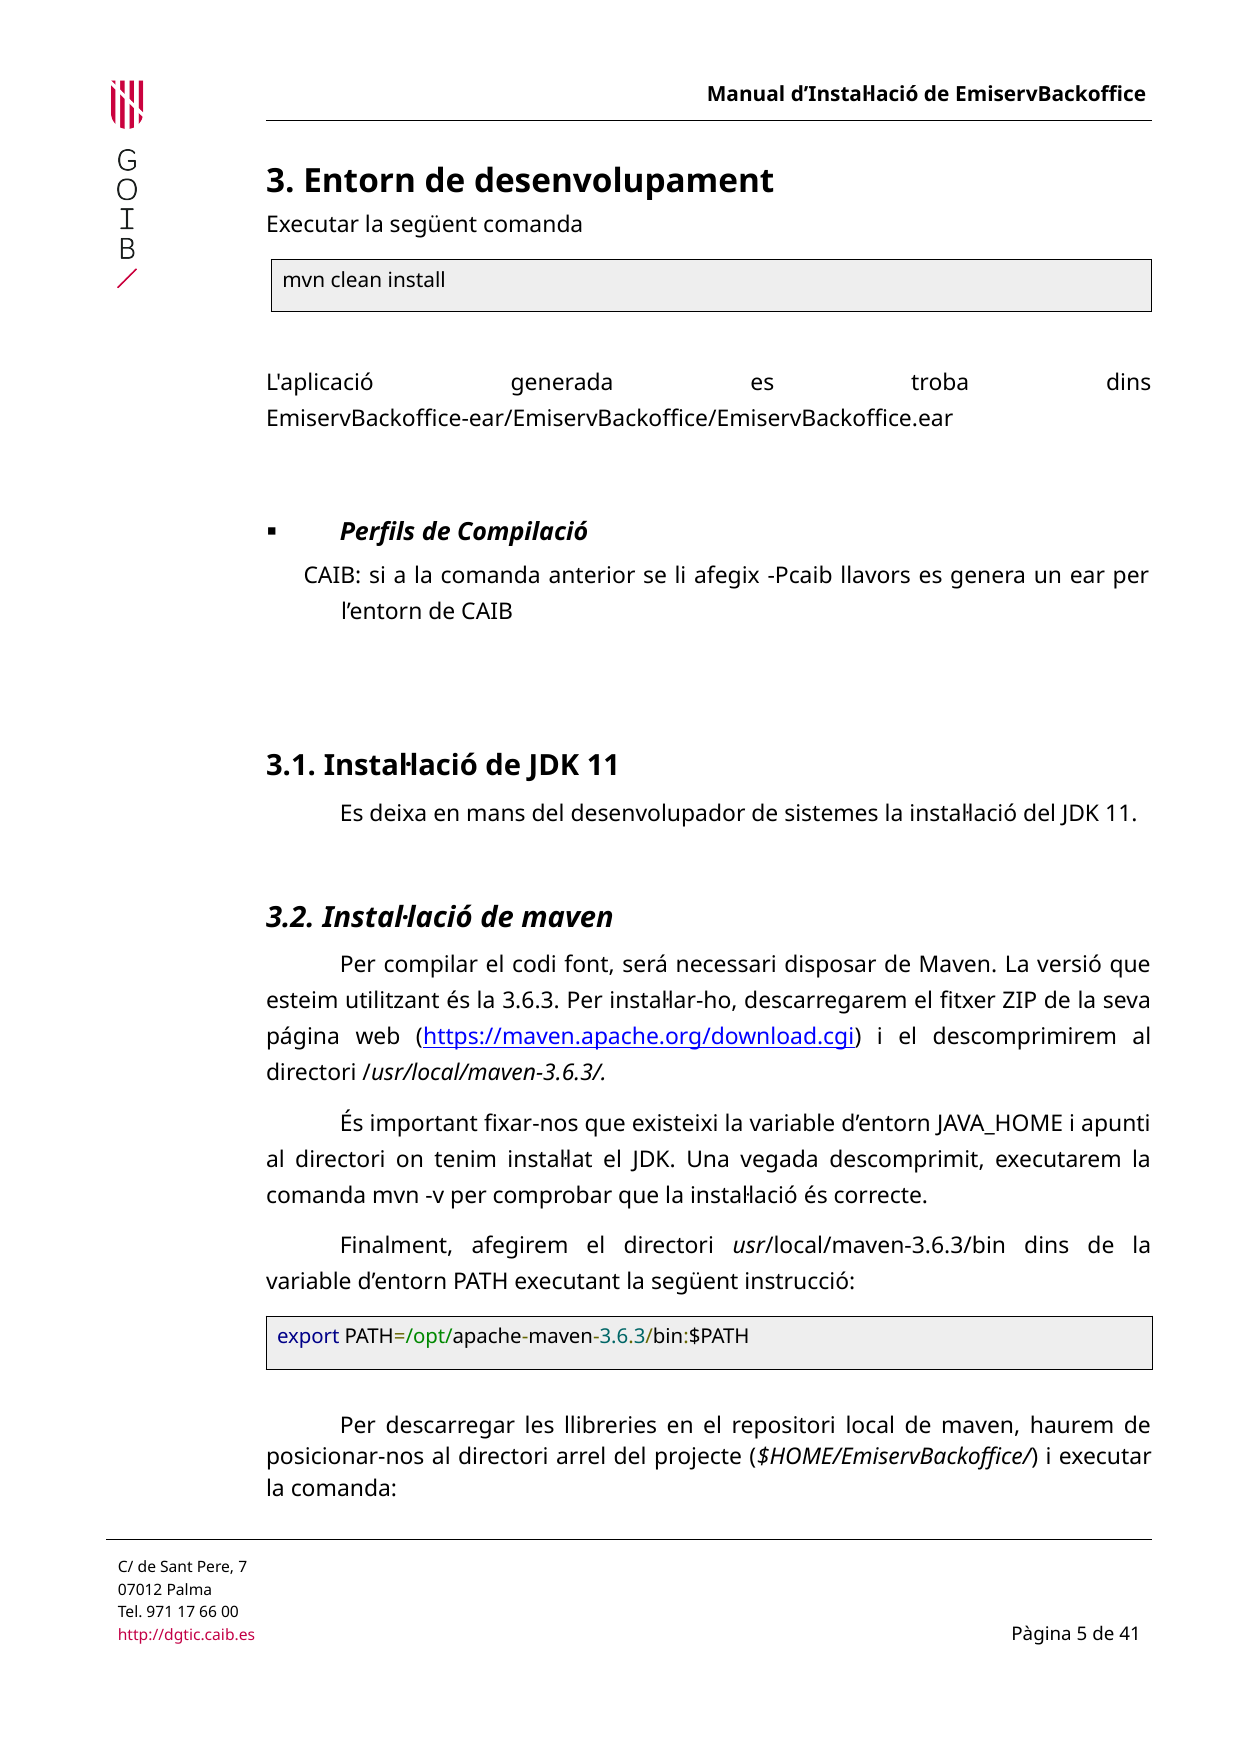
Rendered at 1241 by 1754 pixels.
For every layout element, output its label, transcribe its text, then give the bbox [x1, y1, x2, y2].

text CAIB: si a la comanda anterior se li afegix -Pcaib llavors es genera un ear per l’entorn de CAIB [303, 559, 1152, 626]
text Per compilar el codi font, será necessari disposar de Maven. La versió que esteim utilitzant és la 3.6.3. Per instal·lar-ho, descarregarem el fitxer ZIP de la seva página web (https://maven.apache.org/download.cgi) i el descomprimirem al directori /usr/local/maven-3.6.3/. [266, 948, 1152, 1087]
text Per descarregar les llibreries en el repositori local de maven, haurem de posicionar-nos al directori arrel del projecte ($HOME/EmiservBackoffice/) i executar la comanda: [266, 1409, 1152, 1503]
text Es deixa en mans del desenvolupador de sistemes la instal·lació del JDK 11. [266, 797, 1152, 828]
text És important fixar-nos que existeixi la variable d’entorn JAVA_HOME i apunti al directori on tenim instal·lat el JDK. Una vegada descomprimit, executarem la comanda mvn -v per comprobar que la instal·lació és correcte. [266, 1107, 1152, 1210]
subtitle Instal·lació de maven [266, 896, 1152, 936]
text Finalment, afegirem el directori usr/local/maven-3.6.3/bin dins de la variable d’entorn PATH executant la següent instrucció: [266, 1229, 1152, 1296]
table_header mvn clean install [272, 260, 1151, 311]
table_header export PATH=/opt/apache-maven-3.6.3/bin:$PATH [267, 1317, 1152, 1369]
subtitle Perfils de Compilació [266, 513, 1152, 548]
subtitle Entorn de desenvolupament [266, 156, 1152, 202]
subtitle Instal·lació de JDK 11 [266, 745, 1152, 784]
text Executar la següent comanda [266, 208, 1152, 239]
picture [82, 57, 172, 319]
text L'aplicació generada es troba dins EmiservBackoffice-ear/EmiservBackoffice/EmiservBackoffice.ear [266, 366, 1152, 433]
